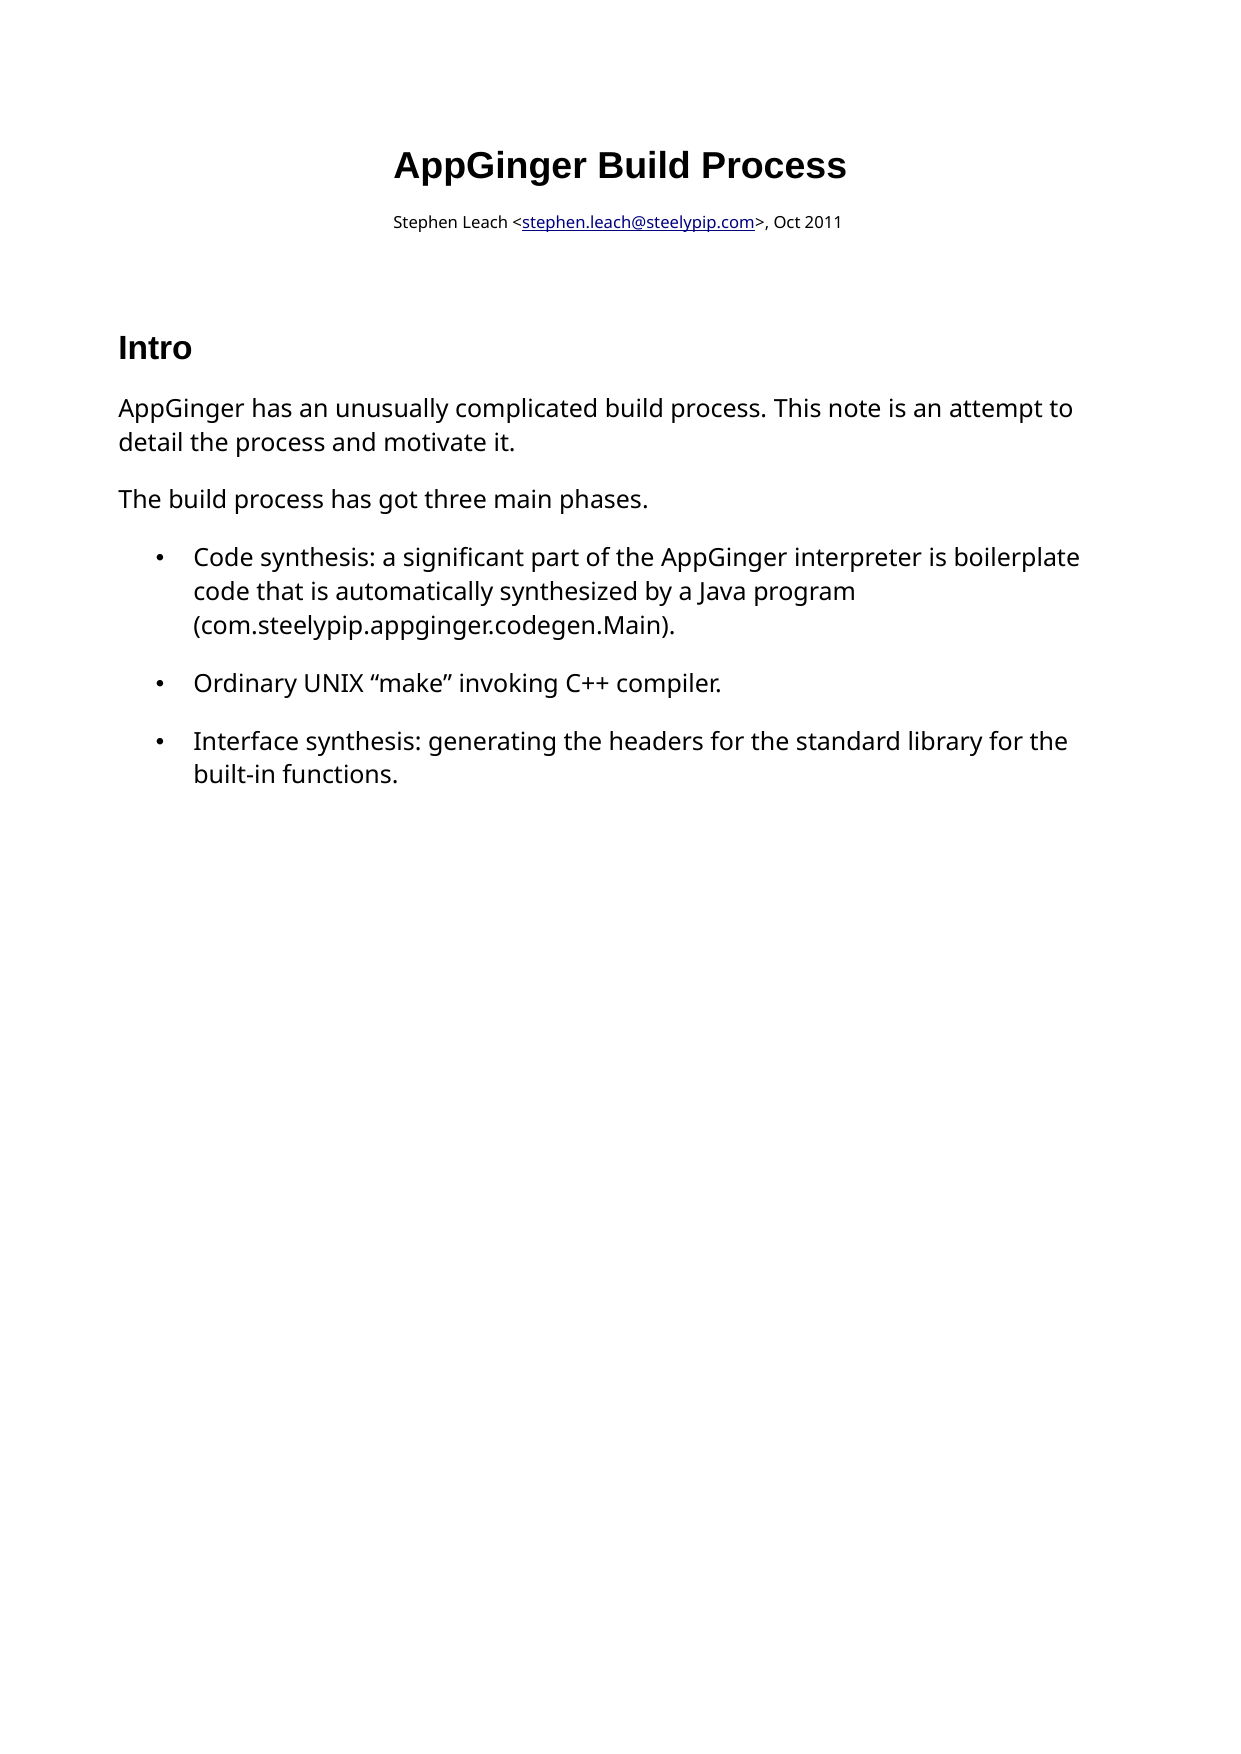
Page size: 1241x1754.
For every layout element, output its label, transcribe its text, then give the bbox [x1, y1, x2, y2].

text AppGinger has an unusually complicated build process. This note is an attempt to detail the process and motivate it. [118, 391, 1122, 459]
list Interface synthesis: generating the headers for the standard library for the built-in functions. [156, 723, 1122, 791]
title AppGinger Build Process [118, 143, 1122, 186]
text The build process has got three main phases. [118, 482, 1122, 516]
list Code synthesis: a significant part of the AppGinger interpreter is boilerplate code that is automatically synthesized by a Java program (com.steelypip.appginger.codegen.Main). [156, 540, 1122, 642]
text Stephen Leach <stephen.leach@steelypip.com>, Oct 2011 [118, 211, 1122, 233]
list Ordinary UNIX “make” invoking C++ compiler. [156, 666, 1122, 699]
subtitle Intro [118, 328, 1122, 366]
